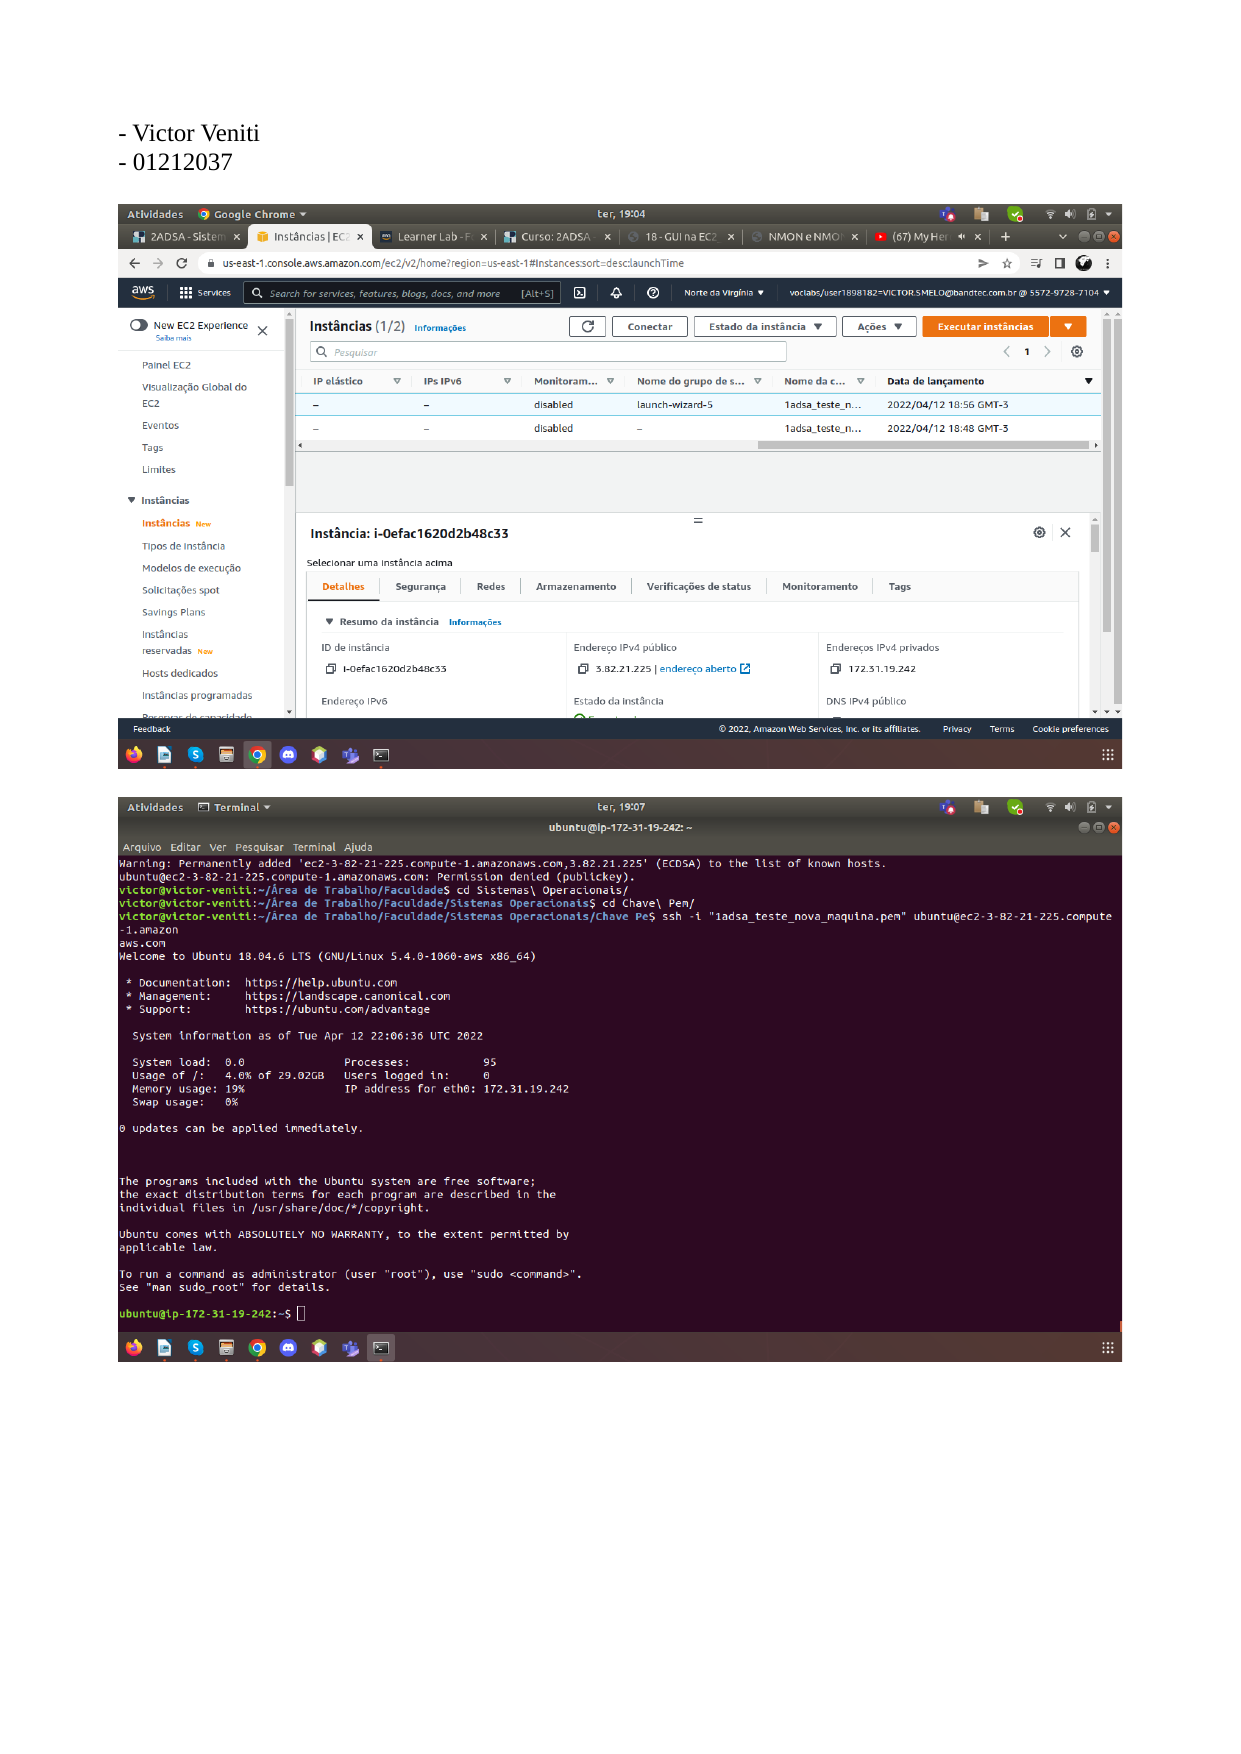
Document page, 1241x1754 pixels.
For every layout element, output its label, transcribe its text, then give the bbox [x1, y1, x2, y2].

text - 01212037 [118, 147, 1122, 176]
picture [118, 797, 1123, 1362]
picture [118, 204, 1123, 769]
text - Victor Veniti [118, 118, 1122, 147]
